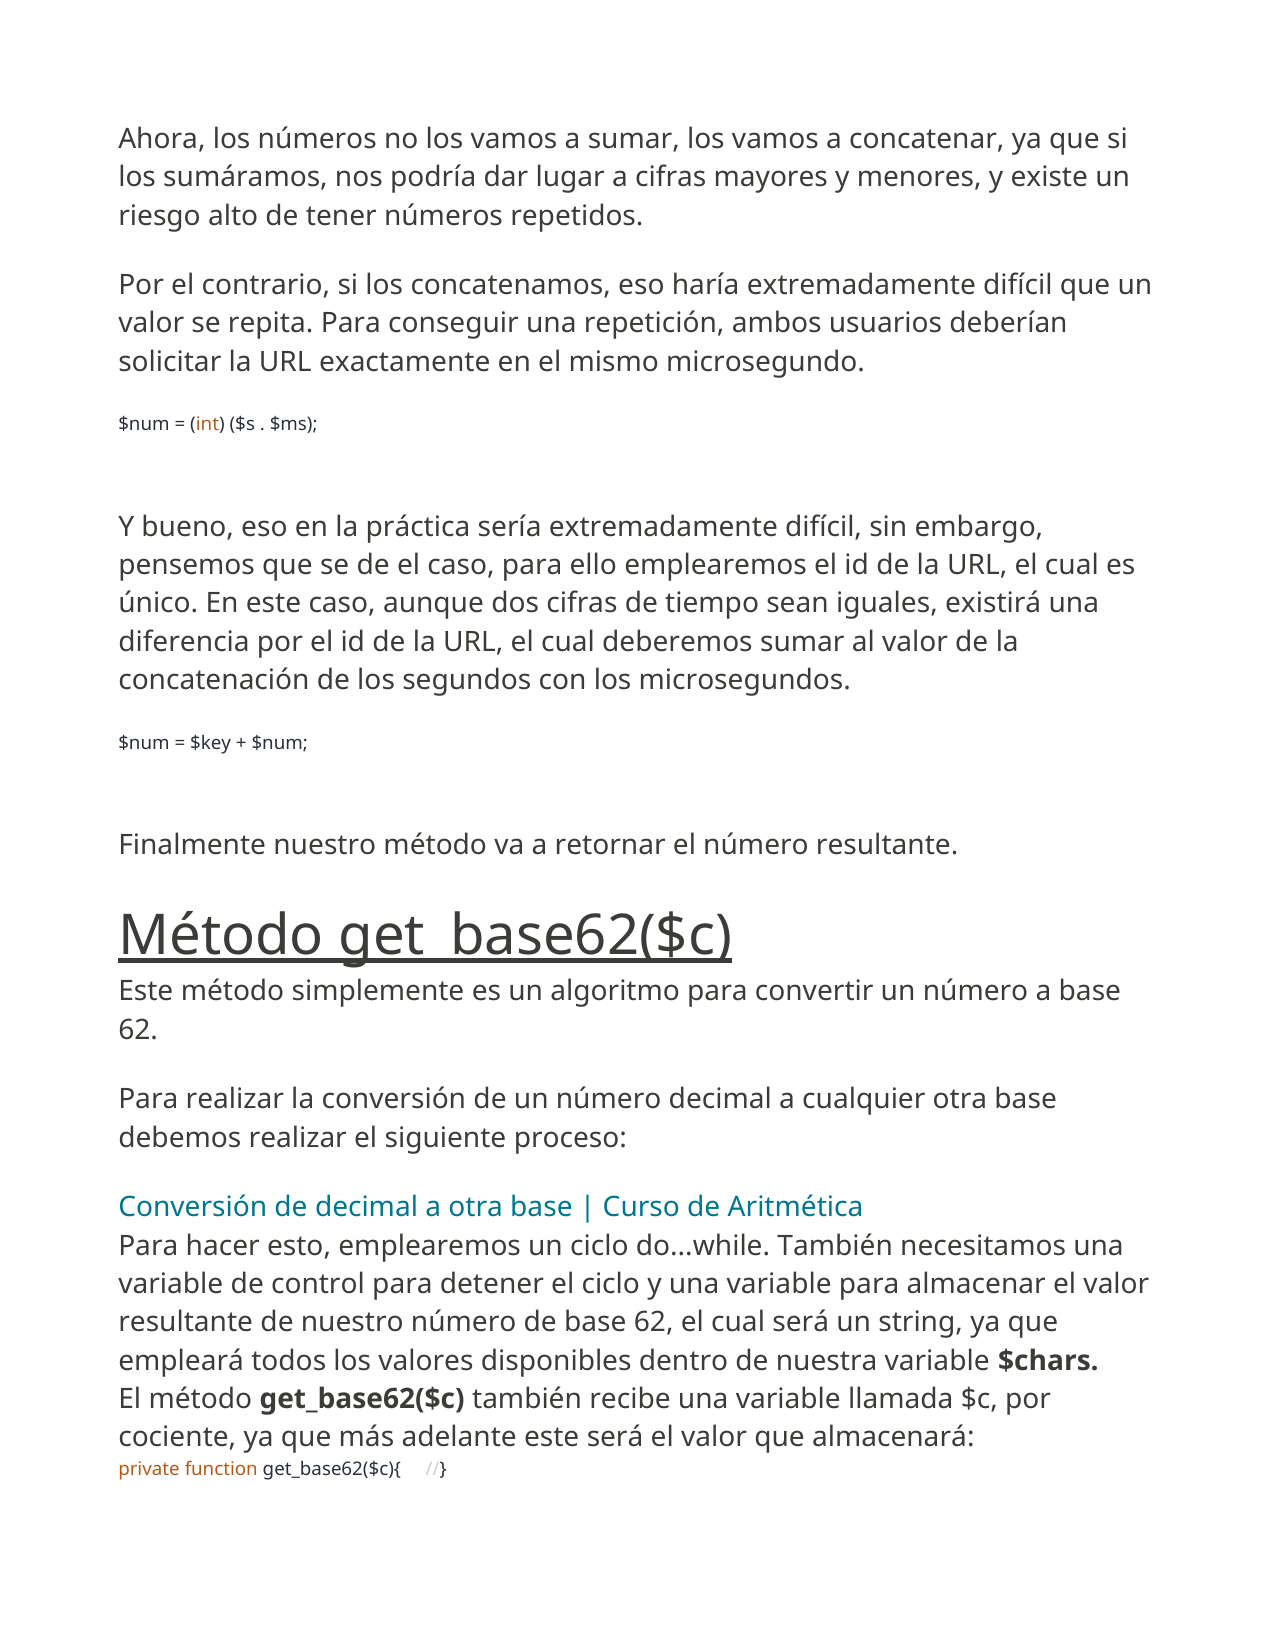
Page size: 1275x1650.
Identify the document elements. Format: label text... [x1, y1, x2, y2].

text Este método simplemente es un algoritmo para convertir un número a base 62. [118, 971, 1157, 1047]
text $num = $key + $num; [118, 729, 1157, 754]
text Y bueno, eso en la práctica sería extremadamente difícil, sin embargo, pensemos que se de el caso, para ello emplearemos el id de la URL, el cual es único. En este caso, aunque dos cifras de tiempo sean iguales, existirá una diferencia por el id de la URL, el cual deberemos sumar al valor de la concatenación de los segundos con los microsegundos. [118, 506, 1157, 698]
text Para hacer esto, emplearemos un ciclo do...while. También necesitamos una variable de control para detener el ciclo y una variable para almacenar el valor resultante de nuestro número de base 62, el cual será un string, ya que empleará todos los valores disponibles dentro de nuestra variable $chars. [118, 1225, 1157, 1378]
text Método get_base62($c) [118, 894, 1157, 971]
text Para realizar la conversión de un número decimal a cualquier otra base debemos realizar el siguiente proceso: [118, 1078, 1157, 1155]
text Ahora, los números no los vamos a sumar, los vamos a concatenar, ya que si los sumáramos, nos podría dar lugar a cifras mayores y menores, y existe un riesgo alto de tener números repetidos. [118, 118, 1157, 233]
text $num = (int) ($s . $ms); [118, 411, 1157, 436]
text private function get_base62($c){ //} [118, 1455, 1157, 1480]
text El método get_base62($c) también recibe una variable llamada $c, por cociente, ya que más adelante este será el valor que almacenará: [118, 1378, 1157, 1455]
text Por el contrario, si los concatenamos, eso haría extremadamente difícil que un valor se repita. Para conseguir una repetición, ambos usuarios deberían solicitar la URL exactamente en el mismo microsegundo. [118, 264, 1157, 379]
text Finalmente nuestro método va a retornar el número resultante. [118, 824, 1157, 863]
text Conversión de decimal a otra base | Curso de Aritmética [118, 1186, 1157, 1225]
